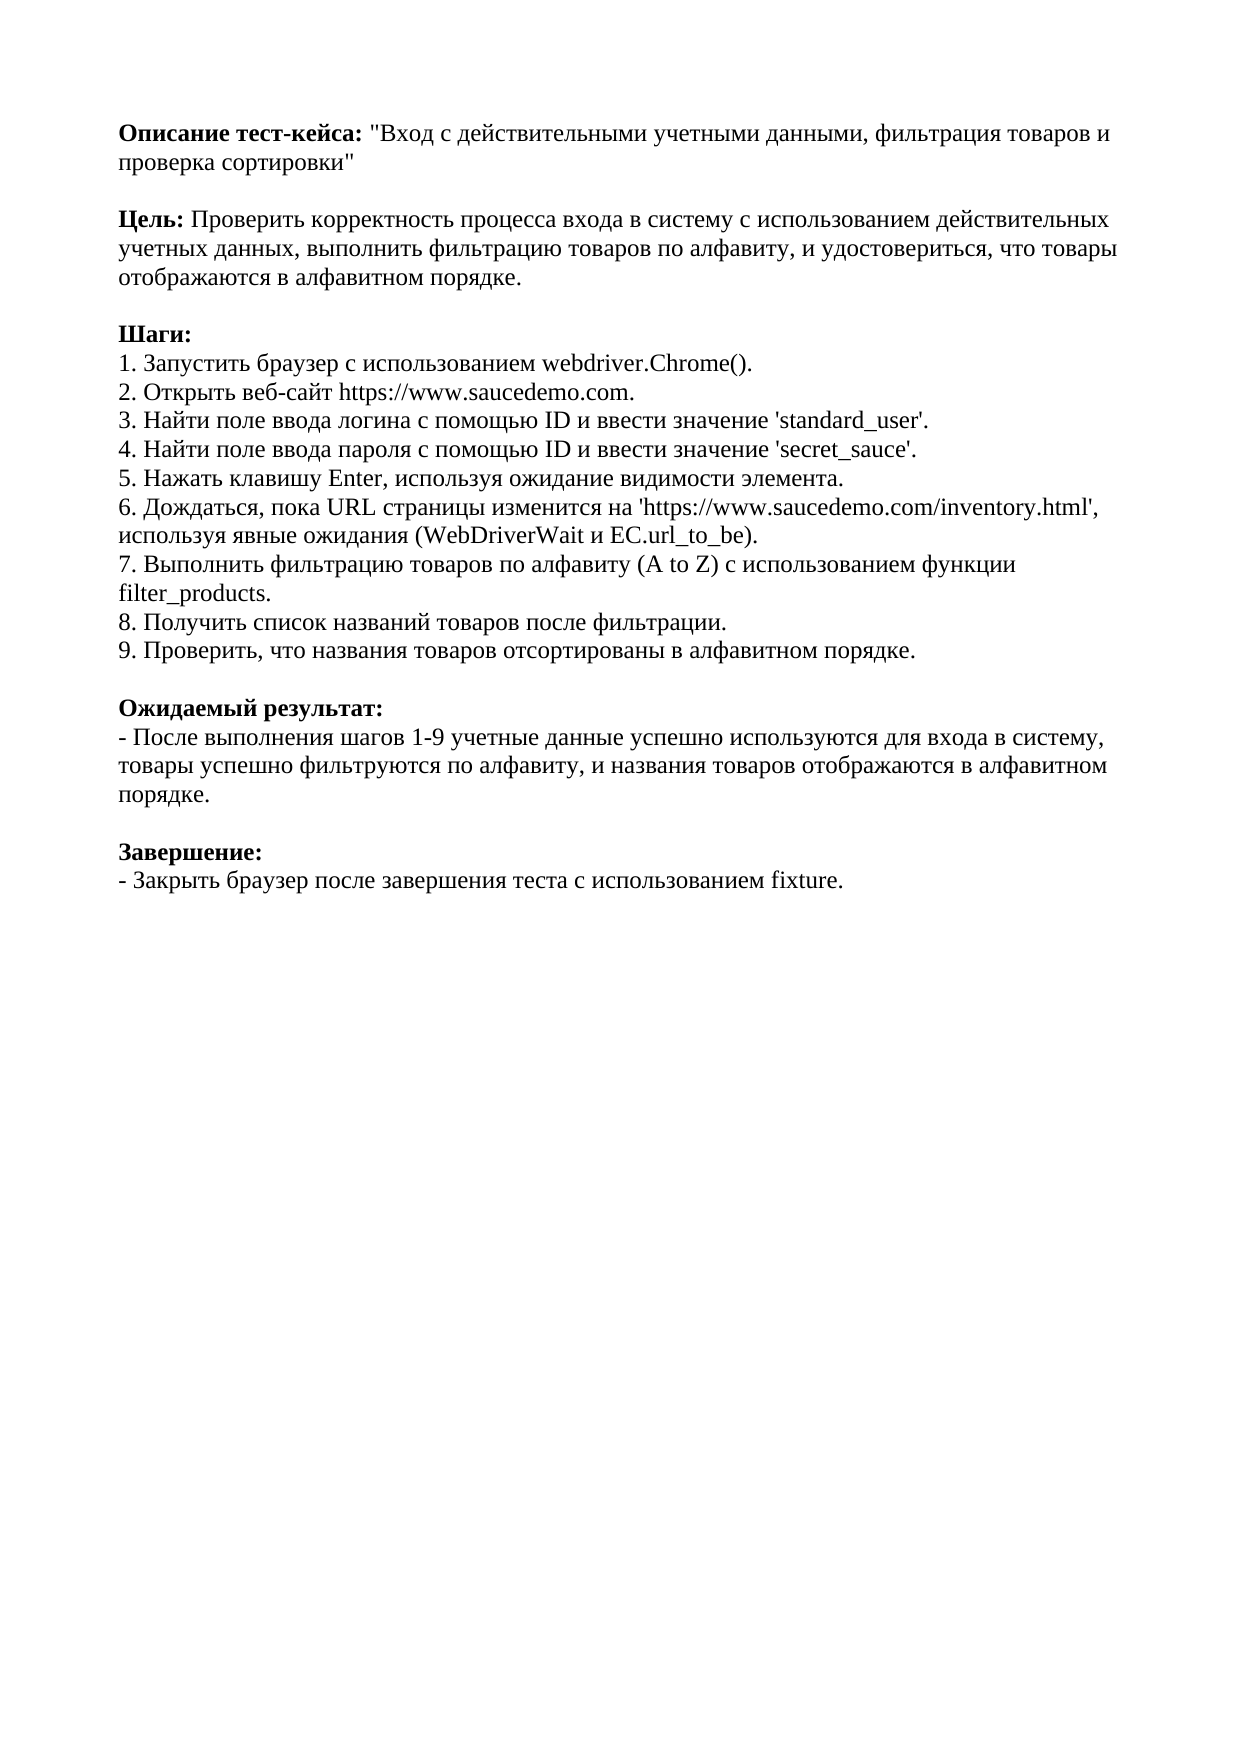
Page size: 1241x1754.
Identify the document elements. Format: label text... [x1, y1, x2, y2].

text 4. Найти поле ввода пароля с помощью ID и ввести значение 'secret_sauce'. [118, 434, 1122, 463]
text 5. Нажать клавишу Enter, используя ожидание видимости элемента. [118, 463, 1122, 492]
text 1. Запустить браузер с использованием webdriver.Chrome(). [118, 348, 1122, 377]
text Шаги: [118, 319, 1122, 348]
text 2. Открыть веб-сайт https://www.saucedemo.com. [118, 377, 1122, 406]
text 9. Проверить, что названия товаров отсортированы в алфавитном порядке. [118, 636, 1122, 664]
text - После выполнения шагов 1-9 учетные данные успешно используются для входа в систему, товары успешно фильтруются по алфавиту, и названия товаров отображаются в алфавитном порядке. [118, 722, 1122, 808]
text 8. Получить список названий товаров после фильтрации. [118, 607, 1122, 636]
text Описание тест-кейса: "Вход с действительными учетными данными, фильтрация товаров и проверка сортировки" [118, 118, 1122, 176]
text - Закрыть браузер после завершения теста с использованием fixture. [118, 866, 1122, 894]
text 3. Найти поле ввода логина с помощью ID и ввести значение 'standard_user'. [118, 406, 1122, 434]
text Ожидаемый результат: [118, 693, 1122, 722]
text 6. Дождаться, пока URL страницы изменится на 'https://www.saucedemo.com/inventory.html', используя явные ожидания (WebDriverWait и EC.url_to_be). [118, 492, 1122, 549]
text 7. Выполнить фильтрацию товаров по алфавиту (A to Z) с использованием функции filter_products. [118, 549, 1122, 607]
text Цель: Проверить корректность процесса входа в систему с использованием действительных учетных данных, выполнить фильтрацию товаров по алфавиту, и удостовериться, что товары отображаются в алфавитном порядке. [118, 204, 1122, 291]
text Завершение: [118, 837, 1122, 866]
